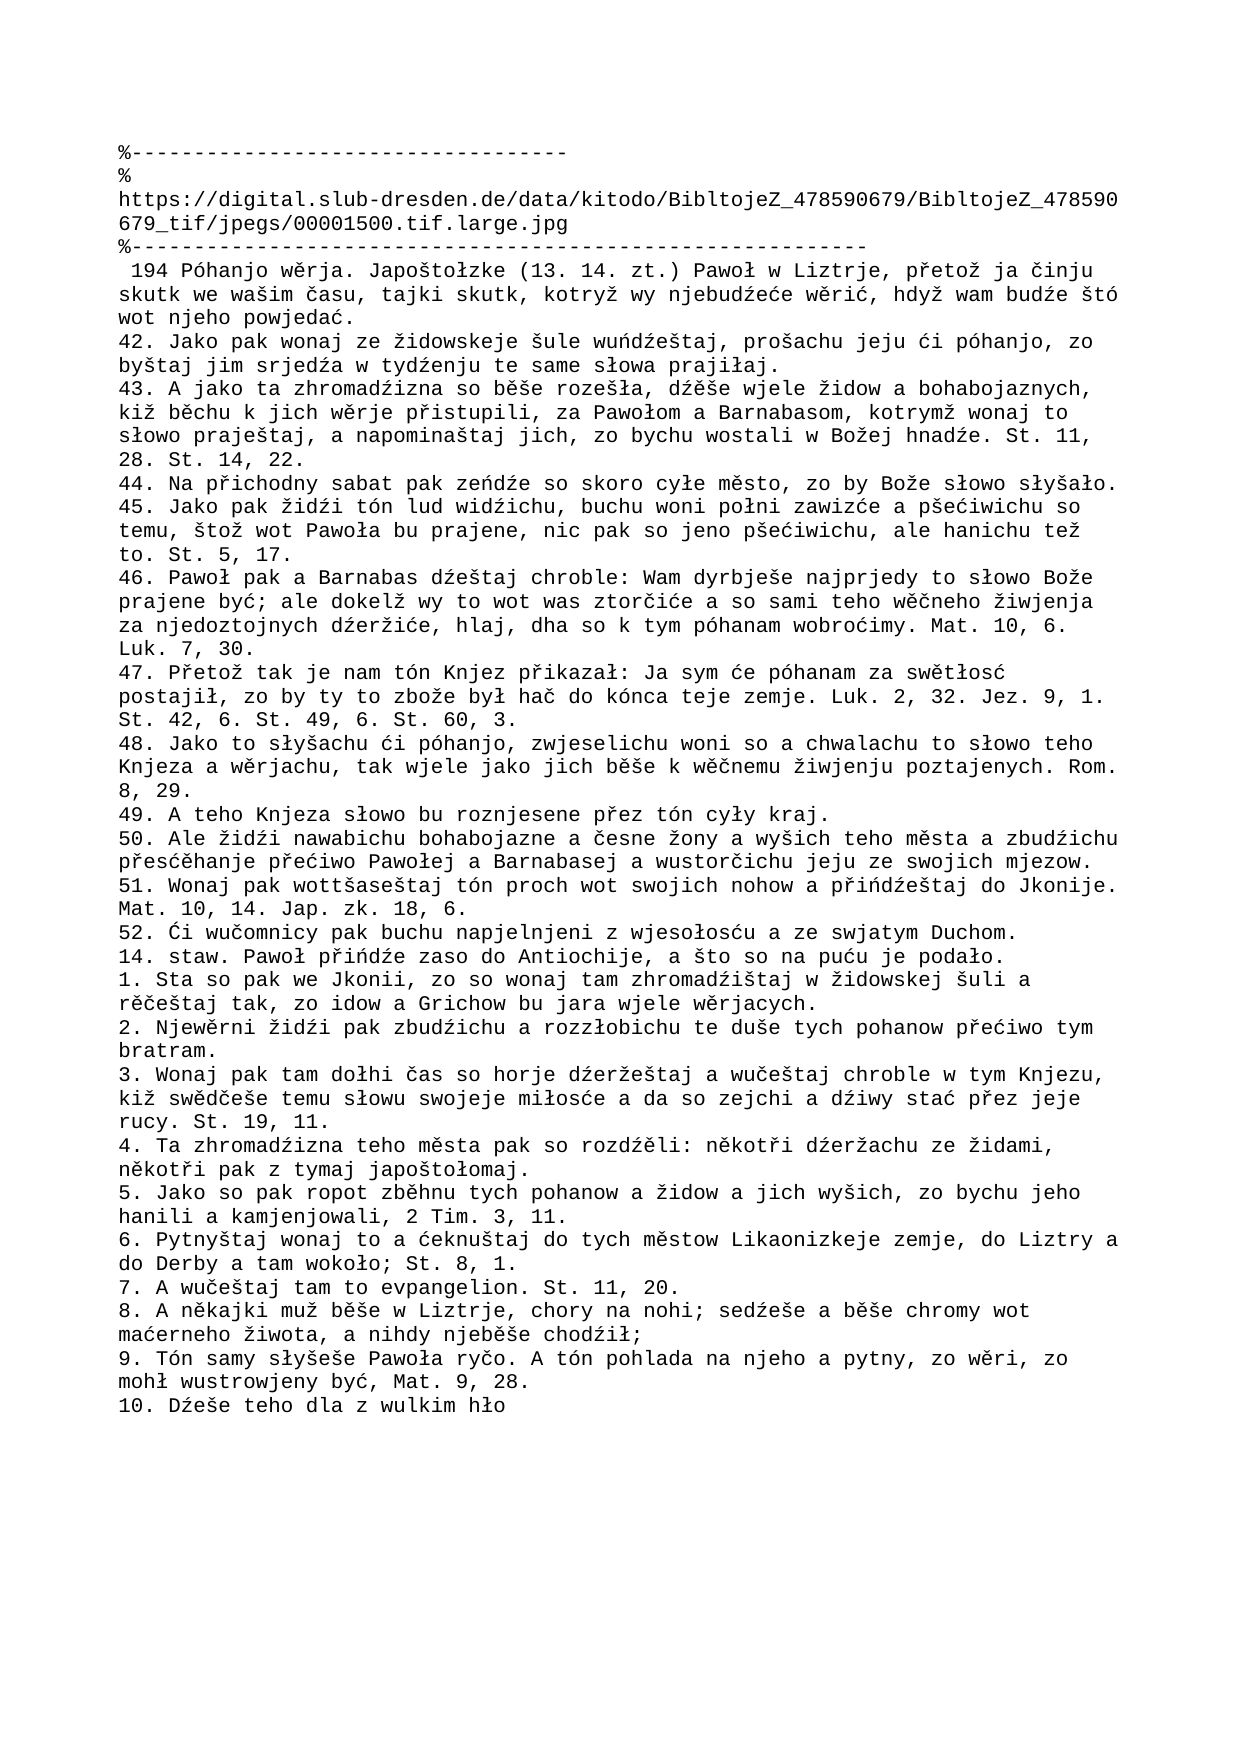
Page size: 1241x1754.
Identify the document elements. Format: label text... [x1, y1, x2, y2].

text 3. Wonaj pak tam dołhi čas so horje dźeržeštaj a wučeštaj chroble w tym Knjezu, kiž swědčeše temu słowu swojeje miłosće a da so zejchi a dźiwy stać přez jeje rucy. St. 19, 11. [118, 1064, 1122, 1135]
text 46. Pawoł pak a Barnabas dźeštaj chroble: Wam dyrbješe najprjedy to słowo Bože prajene być; ale dokelž wy to wot was ztorčiće a so sami teho wěčneho žiwjenja za njedoztojnych dźeržiće, hlaj, dha so k tym póhanam wobroćimy. Mat. 10, 6. Luk. 7, 30. [118, 567, 1122, 662]
text 44. Na přichodny sabat pak zeńdźe so skoro cyłe město, zo by Bože słowo słyšało. [118, 473, 1122, 496]
text %----------------------------------- [118, 142, 1122, 165]
text 42. Jako pak wonaj ze židowskeje šule wuńdźeštaj, prošachu jeju ći póhanjo, zo byštaj jim srjedźa w tydźenju te same słowa prajiłaj. [118, 331, 1122, 378]
text 52. Ći wučomnicy pak buchu napjelnjeni z wjesołosću a ze swjatym Duchom. [118, 922, 1122, 946]
text 49. A teho Knjeza słowo bu roznjesene přez tón cyły kraj. [118, 804, 1122, 827]
text 4. Ta zhromadźizna teho města pak so rozdźěli: někotři dźeržachu ze židami, někotři pak z tymaj japoštołomaj. [118, 1135, 1122, 1182]
text % https://digital.slub-dresden.de/data/kitodo/BibltojeZ_478590679/BibltojeZ_478590679_tif/jpegs/00001500.tif.large.jpg [118, 165, 1122, 236]
text 194 Póhanjo wěrja. Japoštołzke (13. 14. zt.) Pawoł w Liztrje, přetož ja činju skutk we wašim času, tajki skutk, kotryž wy njebudźeće wěrić, hdyž wam budźe štó wot njeho powjedać. [118, 260, 1122, 331]
text 8. A někajki muž běše w Liztrje, chory na nohi; sedźeše a běše chromy wot maćerneho žiwota, a nihdy njeběše chodźił; [118, 1300, 1122, 1348]
text 1. Sta so pak we Jkonii, zo so wonaj tam zhromadźištaj w židowskej šuli a rěčeštaj tak, zo idow a Grichow bu jara wjele wěrjacych. [118, 969, 1122, 1017]
text 10. Dźeše teho dla z wulkim hło [118, 1395, 1122, 1419]
text 48. Jako to słyšachu ći póhanjo, zwjeselichu woni so a chwalachu to słowo teho Knjeza a wěrjachu, tak wjele jako jich běše k wěčnemu žiwjenju poztajenych. Rom. 8, 29. [118, 733, 1122, 804]
text 2. Njewěrni židźi pak zbudźichu a rozzłobichu te duše tych pohanow přećiwo tym bratram. [118, 1017, 1122, 1064]
text 45. Jako pak židźi tón lud widźichu, buchu woni połni zawizće a pšećiwichu so temu, štož wot Pawoła bu prajene, nic pak so jeno pšećiwichu, ale hanichu tež to. St. 5, 17. [118, 496, 1122, 567]
text 6. Pytnyštaj wonaj to a ćeknuštaj do tych městow Likaonizkeje zemje, do Liztry a do Derby a tam wokoło; St. 8, 1. [118, 1229, 1122, 1277]
text 51. Wonaj pak wottšaseštaj tón proch wot swojich nohow a přińdźeštaj do Jkonije. Mat. 10, 14. Jap. zk. 18, 6. [118, 875, 1122, 922]
text %----------------------------------------------------------- [118, 236, 1122, 260]
text 5. Jako so pak ropot zběhnu tych pohanow a židow a jich wyšich, zo bychu jeho hanili a kamjenjowali, 2 Tim. 3, 11. [118, 1182, 1122, 1229]
text 14. staw. Pawoł přińdźe zaso do Antiochije, a što so na puću je podało. [118, 946, 1122, 969]
text 47. Přetož tak je nam tón Knjez přikazał: Ja sym će póhanam za swětłosć postajił, zo by ty to zbože był hač do kónca teje zemje. Luk. 2, 32. Jez. 9, 1. St. 42, 6. St. 49, 6. St. 60, 3. [118, 662, 1122, 733]
text 7. A wučeštaj tam to evpangelion. St. 11, 20. [118, 1277, 1122, 1300]
text 50. Ale židźi nawabichu bohabojazne a česne žony a wyšich teho města a zbudźichu přesćěhanje přećiwo Pawołej a Barnabasej a wustorčichu jeju ze swojich mjezow. [118, 827, 1122, 875]
text 9. Tón samy słyšeše Pawoła ryčo. A tón pohlada na njeho a pytny, zo wěri, zo mohł wustrowjeny być, Mat. 9, 28. [118, 1348, 1122, 1395]
text 43. A jako ta zhromadźizna so běše rozešła, dźěše wjele židow a bohabojaznych, kiž běchu k jich wěrje přistupili, za Pawołom a Barnabasom, kotrymž wonaj to słowo praještaj, a napominaštaj jich, zo bychu wostali w Božej hnadźe. St. 11, 28. St. 14, 22. [118, 378, 1122, 473]
